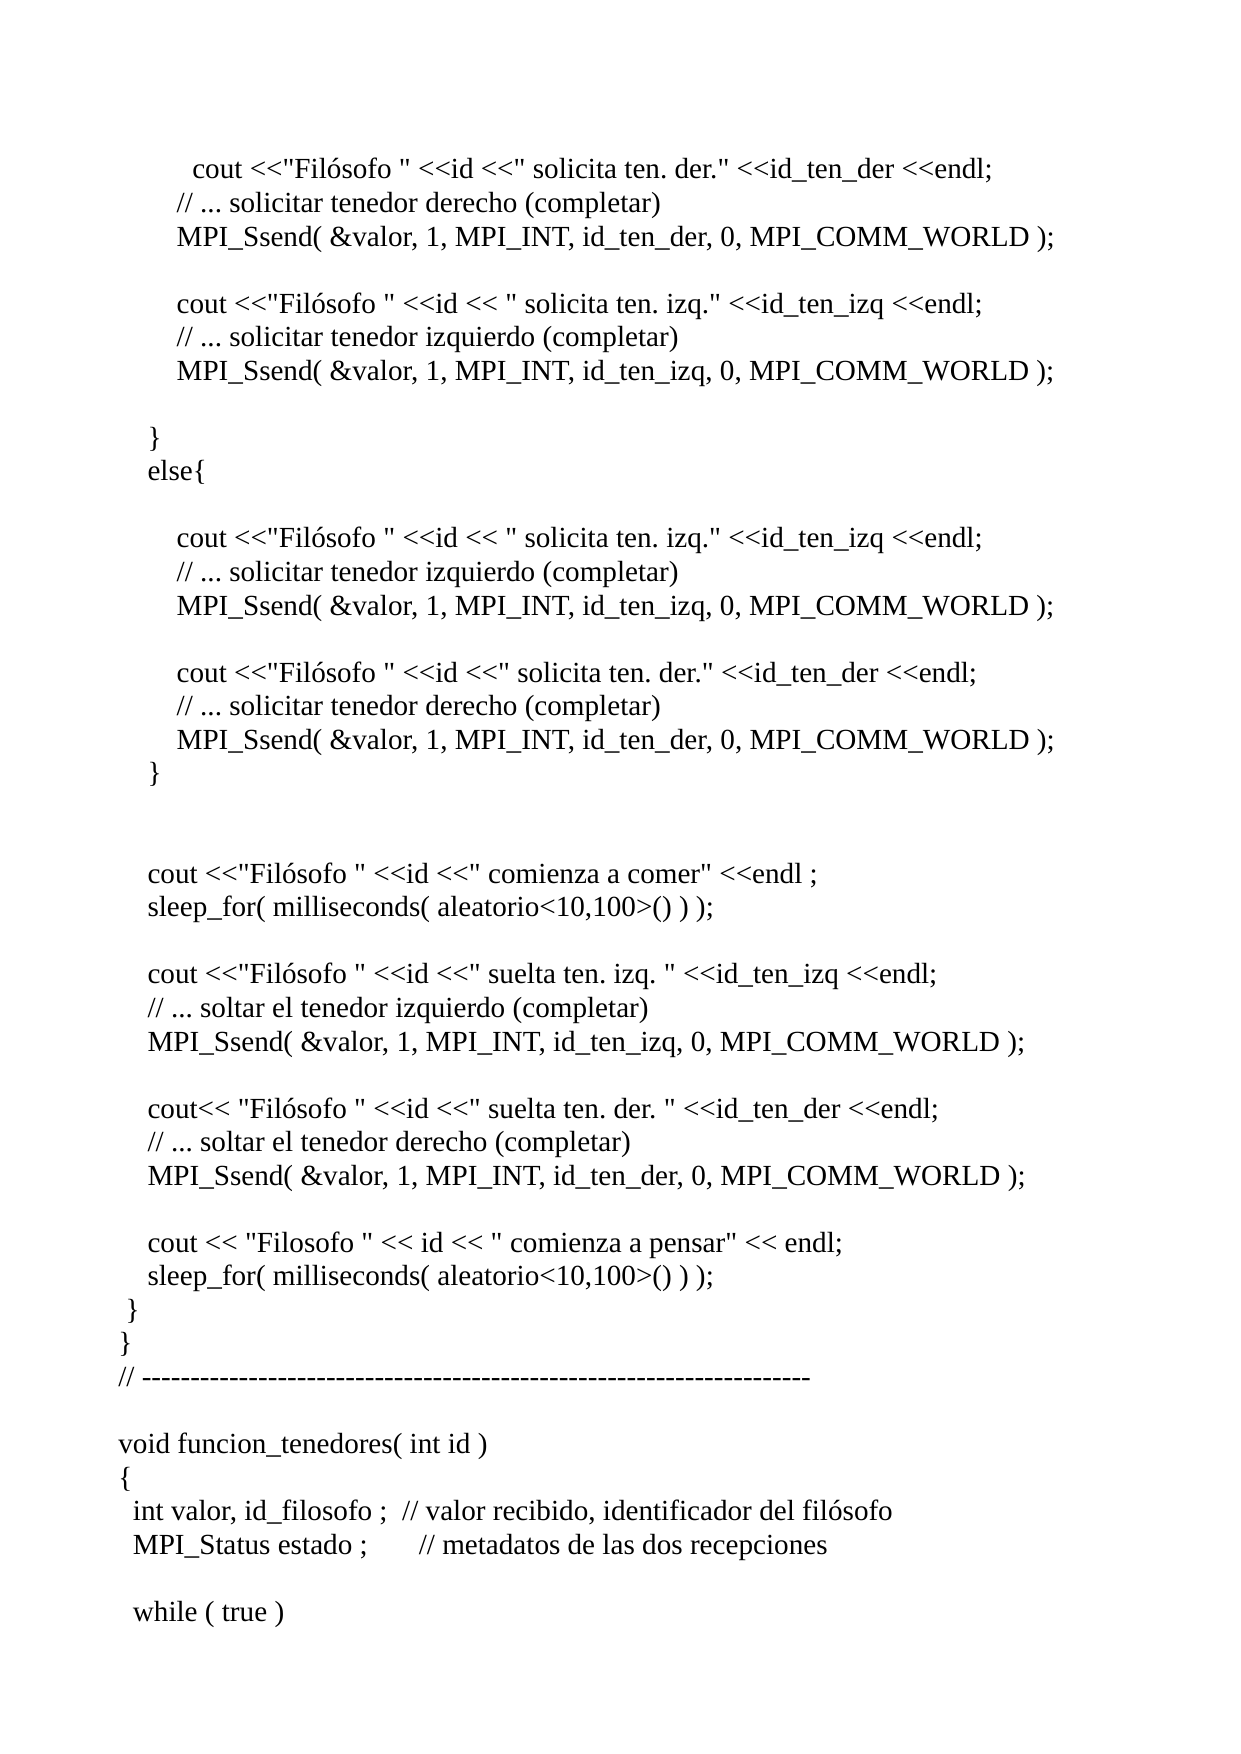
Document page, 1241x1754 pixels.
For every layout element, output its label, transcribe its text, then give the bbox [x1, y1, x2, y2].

text cout << "Filosofo " << id << " comienza a pensar" << endl; [118, 1225, 1122, 1258]
text // ... solicitar tenedor izquierdo (completar) [118, 554, 1122, 588]
text MPI_Ssend( &valor, 1, MPI_INT, id_ten_der, 0, MPI_COMM_WORLD ); [118, 1158, 1122, 1191]
text // ... solicitar tenedor izquierdo (completar) [118, 319, 1122, 353]
text { [118, 1460, 1122, 1493]
text else{ [118, 453, 1122, 487]
text cout <<"Filósofo " <<id <<" solicita ten. der." <<id_ten_der <<endl; [118, 152, 1122, 185]
text while ( true ) [118, 1594, 1122, 1627]
text MPI_Ssend( &valor, 1, MPI_INT, id_ten_der, 0, MPI_COMM_WORLD ); [118, 219, 1122, 252]
text cout <<"Filósofo " <<id << " solicita ten. izq." <<id_ten_izq <<endl; [118, 286, 1122, 319]
text cout <<"Filósofo " <<id <<" suelta ten. izq. " <<id_ten_izq <<endl; [118, 957, 1122, 990]
text // ... soltar el tenedor izquierdo (completar) [118, 990, 1122, 1024]
text // ... soltar el tenedor derecho (completar) [118, 1124, 1122, 1158]
text } [118, 420, 1122, 453]
text void funcion_tenedores( int id ) [118, 1426, 1122, 1460]
text cout <<"Filósofo " <<id <<" solicita ten. der." <<id_ten_der <<endl; [118, 655, 1122, 688]
text } [118, 1326, 1122, 1359]
text cout <<"Filósofo " <<id <<" comienza a comer" <<endl ; [118, 856, 1122, 889]
text // ... solicitar tenedor derecho (completar) [118, 688, 1122, 722]
text MPI_Ssend( &valor, 1, MPI_INT, id_ten_izq, 0, MPI_COMM_WORLD ); [118, 1024, 1122, 1057]
text cout<< "Filósofo " <<id <<" suelta ten. der. " <<id_ten_der <<endl; [118, 1091, 1122, 1124]
text MPI_Ssend( &valor, 1, MPI_INT, id_ten_der, 0, MPI_COMM_WORLD ); [118, 722, 1122, 755]
text // ... solicitar tenedor derecho (completar) [118, 185, 1122, 219]
text MPI_Ssend( &valor, 1, MPI_INT, id_ten_izq, 0, MPI_COMM_WORLD ); [118, 353, 1122, 386]
text sleep_for( milliseconds( aleatorio<10,100>() ) ); [118, 889, 1122, 923]
text } [118, 1292, 1122, 1326]
text MPI_Ssend( &valor, 1, MPI_INT, id_ten_izq, 0, MPI_COMM_WORLD ); [118, 588, 1122, 621]
text cout <<"Filósofo " <<id << " solicita ten. izq." <<id_ten_izq <<endl; [118, 521, 1122, 554]
text // --------------------------------------------------------------------- [118, 1359, 1122, 1393]
text MPI_Status estado ; // metadatos de las dos recepciones [118, 1527, 1122, 1560]
text } [118, 755, 1122, 789]
text int valor, id_filosofo ; // valor recibido, identificador del filósofo [118, 1493, 1122, 1527]
text sleep_for( milliseconds( aleatorio<10,100>() ) ); [118, 1258, 1122, 1292]
